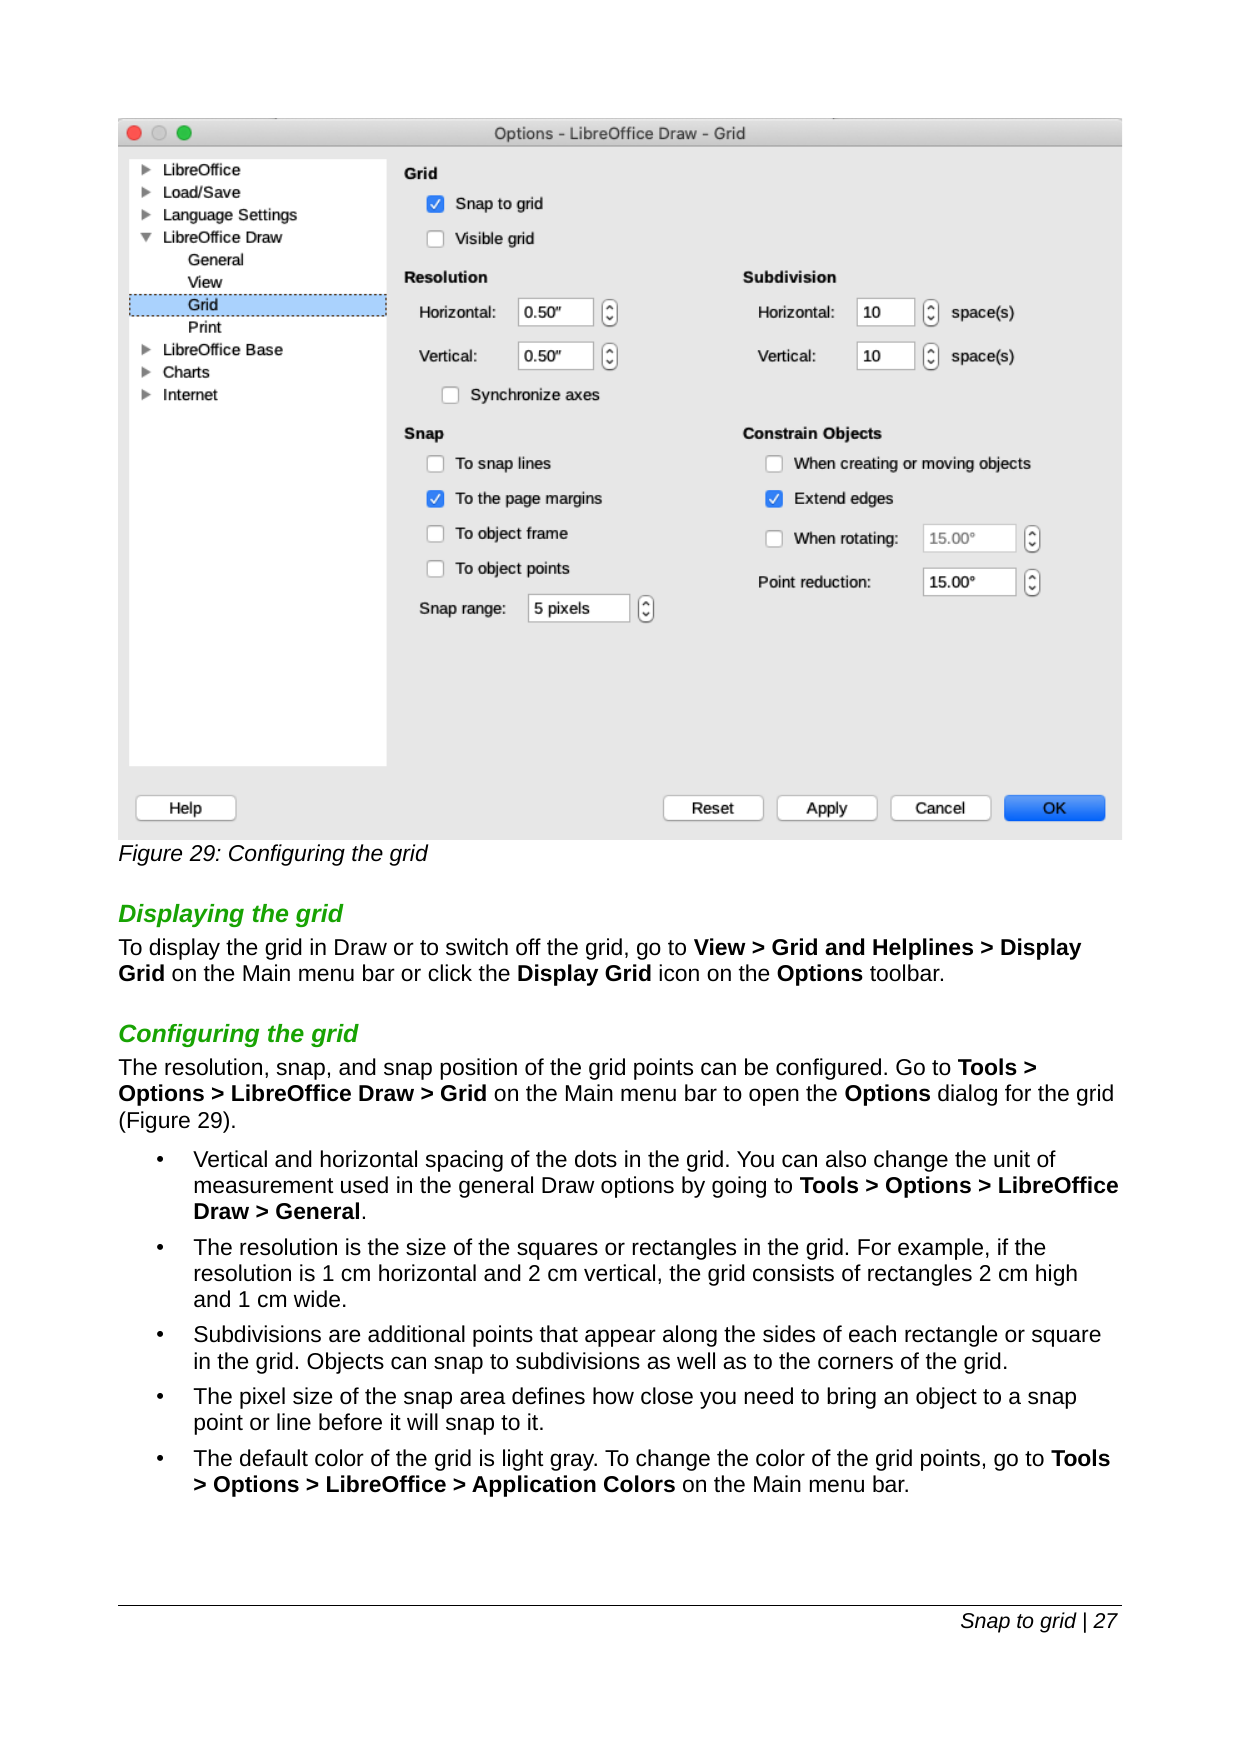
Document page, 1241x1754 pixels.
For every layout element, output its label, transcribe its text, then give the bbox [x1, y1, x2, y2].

picture [118, 118, 1123, 840]
text Figure 29: Configuring the grid [118, 840, 1122, 866]
list Subdivisions are additional points that appear along the sides of each rectangle or square in the grid. Objects can snap to subdivisions as well as to the corners of the grid. [156, 1321, 1122, 1374]
list Vertical and horizontal spacing of the dots in the grid. You can also change the unit of measurement used in the general Draw options by going to Tools > Options > LibreOffice Draw > General. [156, 1146, 1122, 1225]
list The pixel size of the snap area defines how close you need to bring an object to a snap point or line before it will snap to it. [156, 1383, 1122, 1436]
text The resolution, snap, and snap position of the grid points can be configured. Go to Tools > Options > LibreOffice Draw > Grid on the Main menu bar to open the Options dialog for the grid (Figure 29). [118, 1054, 1122, 1133]
subtitle Configuring the grid [118, 1019, 1122, 1048]
subtitle Displaying the grid [118, 899, 1122, 928]
list The resolution is the size of the squares or rectangles in the grid. For example, if the resolution is 1 cm horizontal and 2 cm vertical, the grid consists of rectangles 2 cm high and 1 cm wide. [156, 1233, 1122, 1313]
text To display the grid in Draw or to switch off the grid, go to View > Grid and Helplines > Display Grid on the Main menu bar or click the Display Grid icon on the Options toolbar. [118, 933, 1122, 986]
list The default color of the grid is light gray. To change the color of the grid points, go to Tools > Options > LibreOffice > Application Colors on the Main menu bar. [156, 1444, 1122, 1497]
